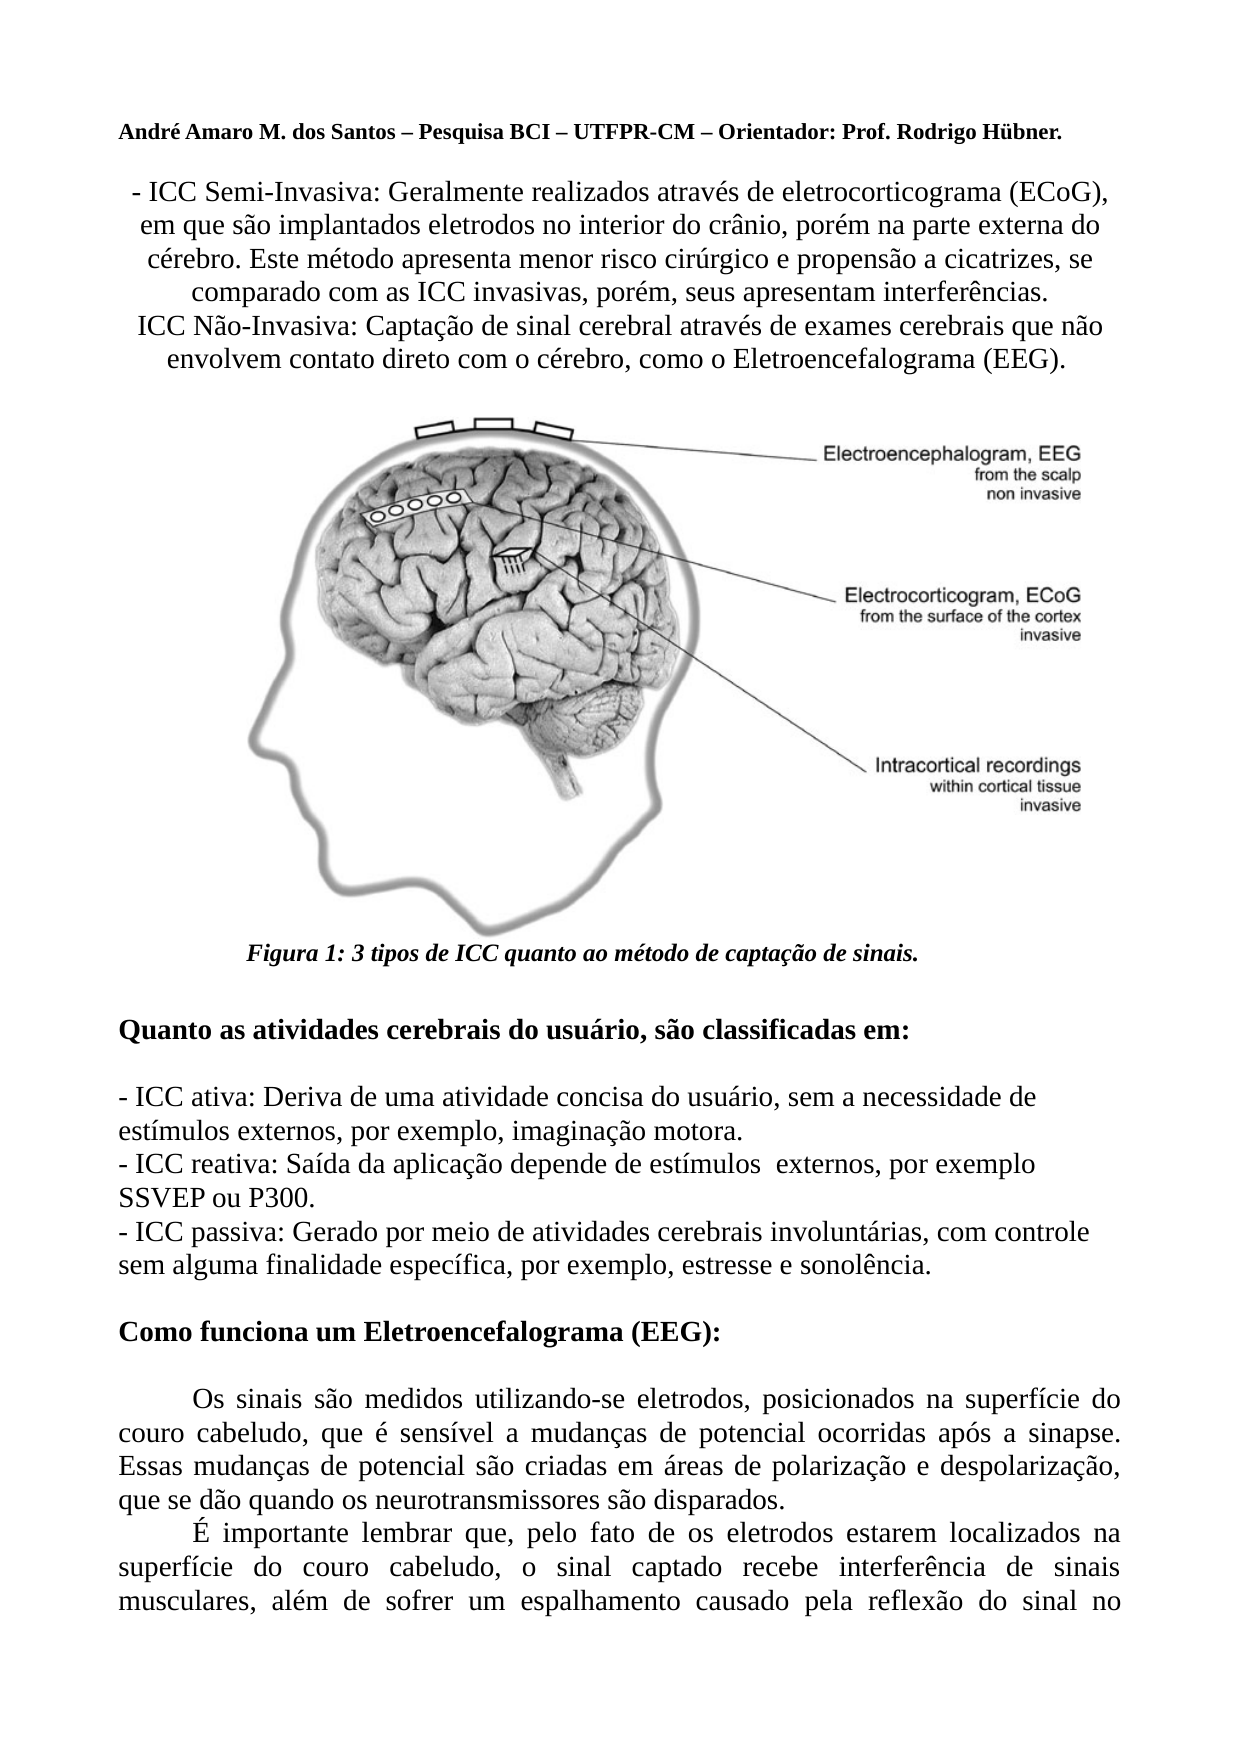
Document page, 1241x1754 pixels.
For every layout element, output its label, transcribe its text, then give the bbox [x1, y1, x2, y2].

text - ICC Semi-Invasiva: Geralmente realizados através de eletrocorticograma (ECoG), em que são implantados eletrodos no interior do crânio, porém na parte externa do cérebro. Este método apresenta menor risco cirúrgico e propensão a cicatrizes, se comparado com as ICC invasivas, porém, seus apresentam interferências. [118, 174, 1122, 308]
text Figura 1: 3 tipos de ICC quanto ao método de captação de sinais. [246, 939, 1081, 967]
text Como funciona um Eletroencefalograma (EEG): [118, 1314, 1122, 1348]
text - ICC passiva: Gerado por meio de atividades cerebrais involuntárias, com controle sem alguma finalidade específica, por exemplo, estresse e sonolência. [118, 1214, 1122, 1281]
text É importante lembrar que, pelo fato de os eletrodos estarem localizados na superfície do couro cabeludo, o sinal captado recebe interferência de sinais musculares, além de sofrer um espalhamento causado pela reflexão do sinal no [118, 1516, 1122, 1616]
picture [246, 416, 1082, 939]
text ICC Não-Invasiva: Captação de sinal cerebral através de exames cerebrais que não envolvem contato direto com o cérebro, como o Eletroencefalograma (EEG). [118, 308, 1122, 375]
text - ICC reativa: Saída da aplicação depende de estímulos externos, por exemplo SSVEP ou P300. [118, 1147, 1122, 1214]
text - ICC ativa: Deriva de uma atividade concisa do usuário, sem a necessidade de estímulos externos, por exemplo, imaginação motora. [118, 1079, 1122, 1147]
text Quanto as atividades cerebrais do usuário, são classificadas em: [118, 1012, 1122, 1046]
text Os sinais são medidos utilizando-se eletrodos, posicionados na superfície do couro cabeludo, que é sensível a mudanças de potencial ocorridas após a sinapse. Essas mudanças de potencial são criadas em áreas de polarização e despolarização, que se dão quando os neurotransmissores são disparados. [118, 1381, 1122, 1516]
